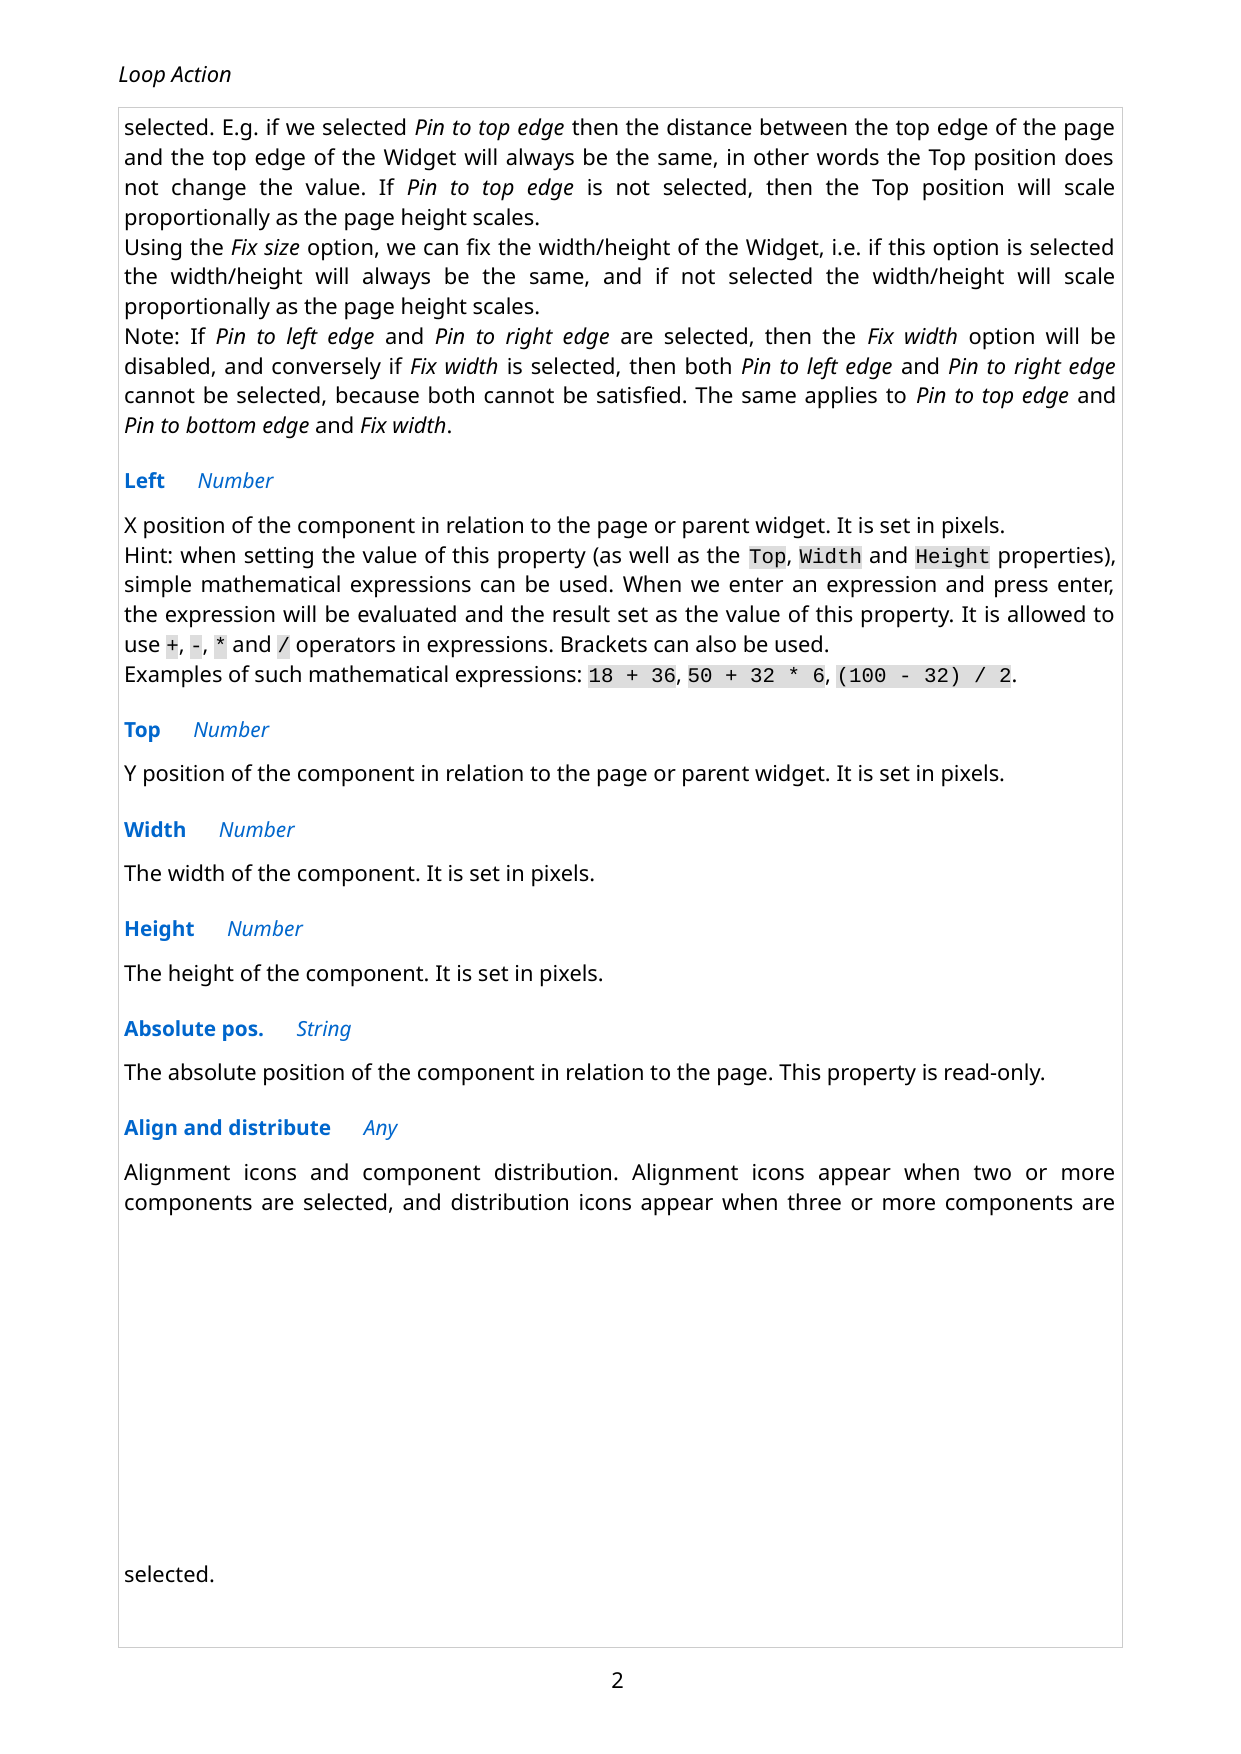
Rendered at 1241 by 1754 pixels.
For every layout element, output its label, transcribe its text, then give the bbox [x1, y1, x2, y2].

table_cell selected. E.g. if we selected Pin to top edge then the distance between the top edge of the page and the top edge of the Widget will always be the same, in other words the Top position does not change the value. If Pin to top edge is not selected, then the Top position will scale proportionally as the page height scales. Using the Fix size option, we can fix the width/height of the Widget, i.e. if this option is selected the width/height will always be the same, and if not selected the width/height will scale proportionally as the page height scales. Note: If Pin to left edge and Pin to right edge are selected, then the Fix width option will be disabled, and conversely if Fix width is selected, then both Pin to left edge and Pin to right edge cannot be selected, because both cannot be satisfied. The same applies to Pin to top edge and Pin to bottom edge and Fix width. Left Number X position of the component in relation to the page or parent widget. It is set in pixels. Hint: when setting the value of this property (as well as the Top, Width and Height properties), simple mathematical expressions can be used. When we enter an expression and press enter, the expression will be evaluated and the result set as the value of this property. It is allowed to use +, -, * and / operators in expressions. Brackets can also be used. Examples of such mathematical expressions: 18 + 36, 50 + 32 * 6, (100 - 32) / 2. Top Number Y position of the component in relation to the page or parent widget. It is set in pixels. Width Number The width of the component. It is set in pixels. Height Number The height of the component. It is set in pixels. Absolute pos. String The absolute position of the component in relation to the page. This property is read-only. Align and distribute Any Alignment icons and component distribution. Alignment icons appear when two or more components are selected, and distribution icons appear when three or more components are selected. [119, 108, 1122, 1647]
